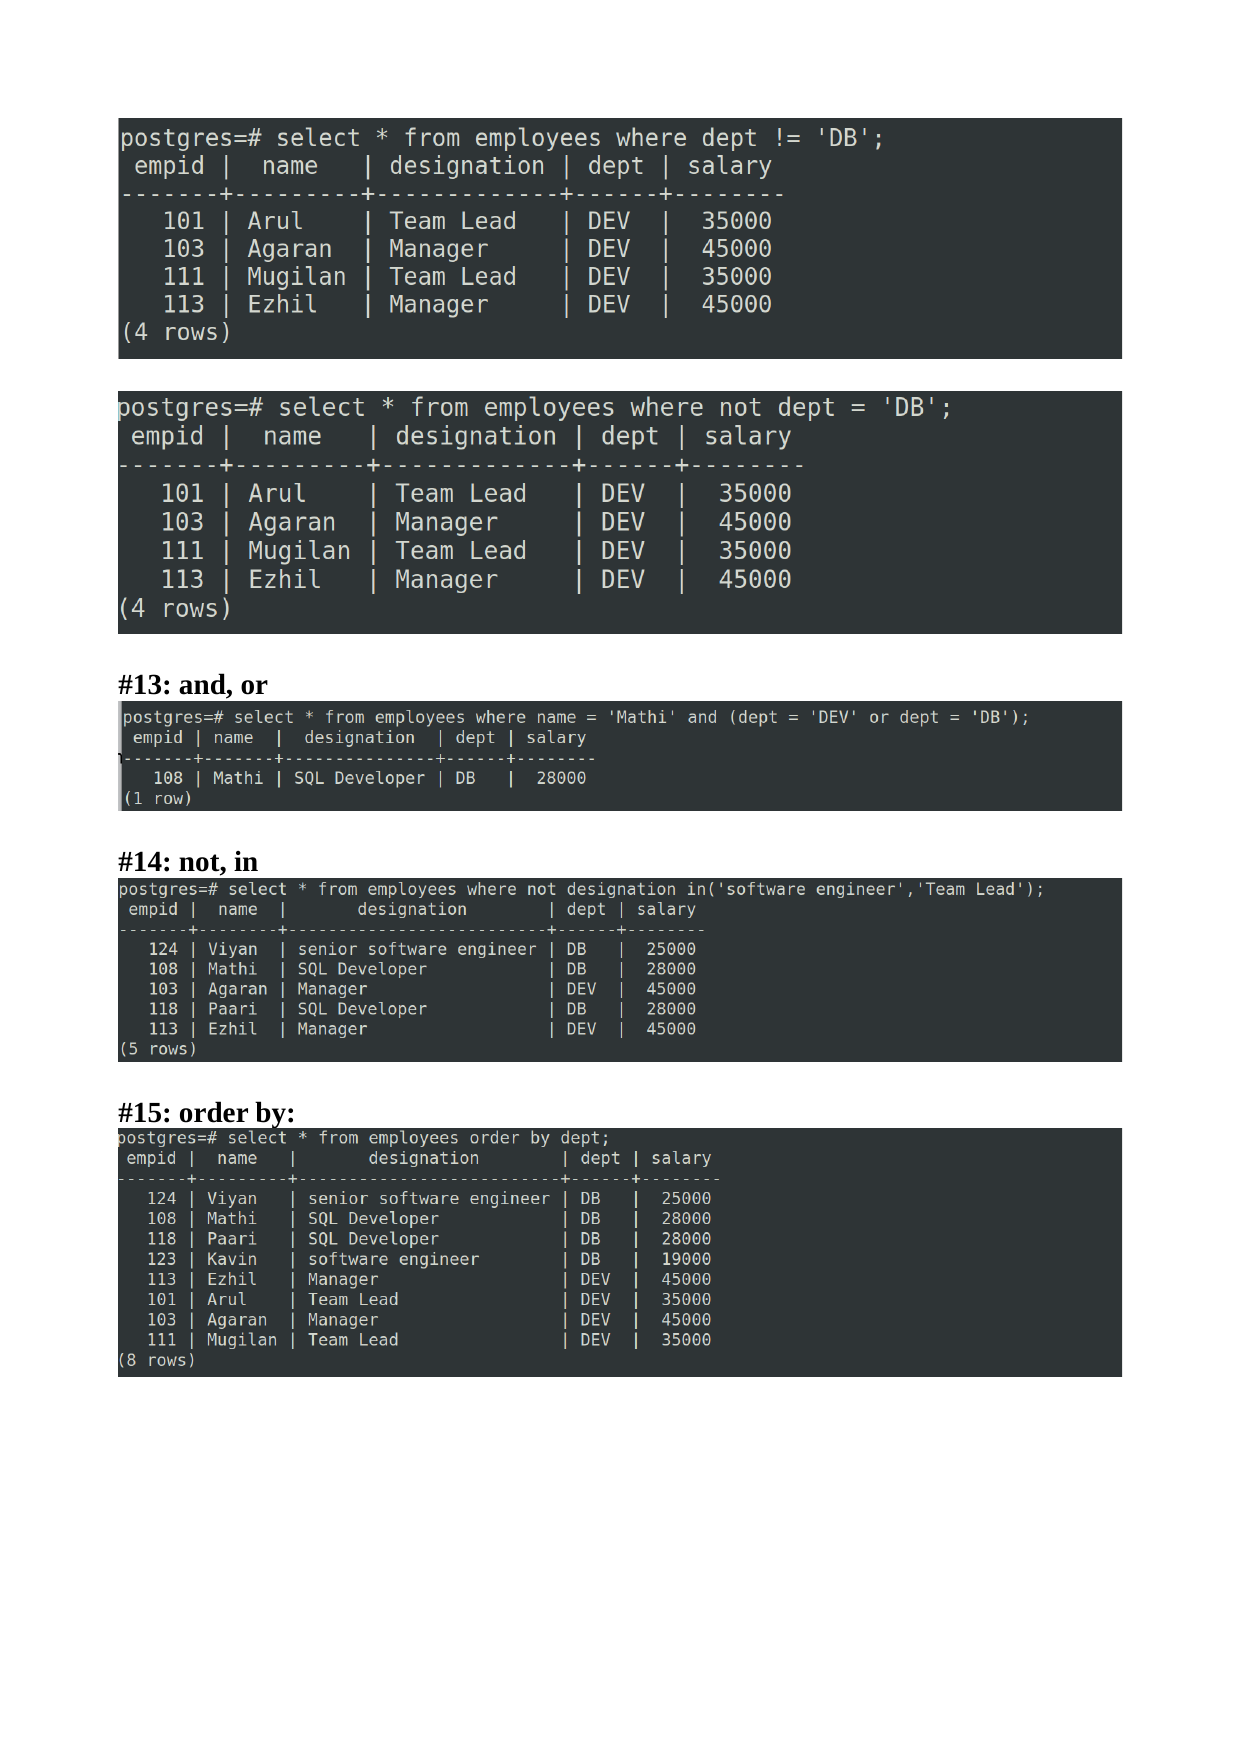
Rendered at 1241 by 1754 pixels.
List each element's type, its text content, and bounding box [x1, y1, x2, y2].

picture [118, 1128, 1123, 1377]
picture [118, 391, 1123, 634]
text #15: order by: [118, 1095, 1122, 1128]
text #14: not, in [118, 844, 1122, 878]
picture [118, 701, 1123, 811]
text #13: and, or [118, 667, 1122, 701]
picture [118, 118, 1123, 359]
picture [118, 878, 1123, 1062]
